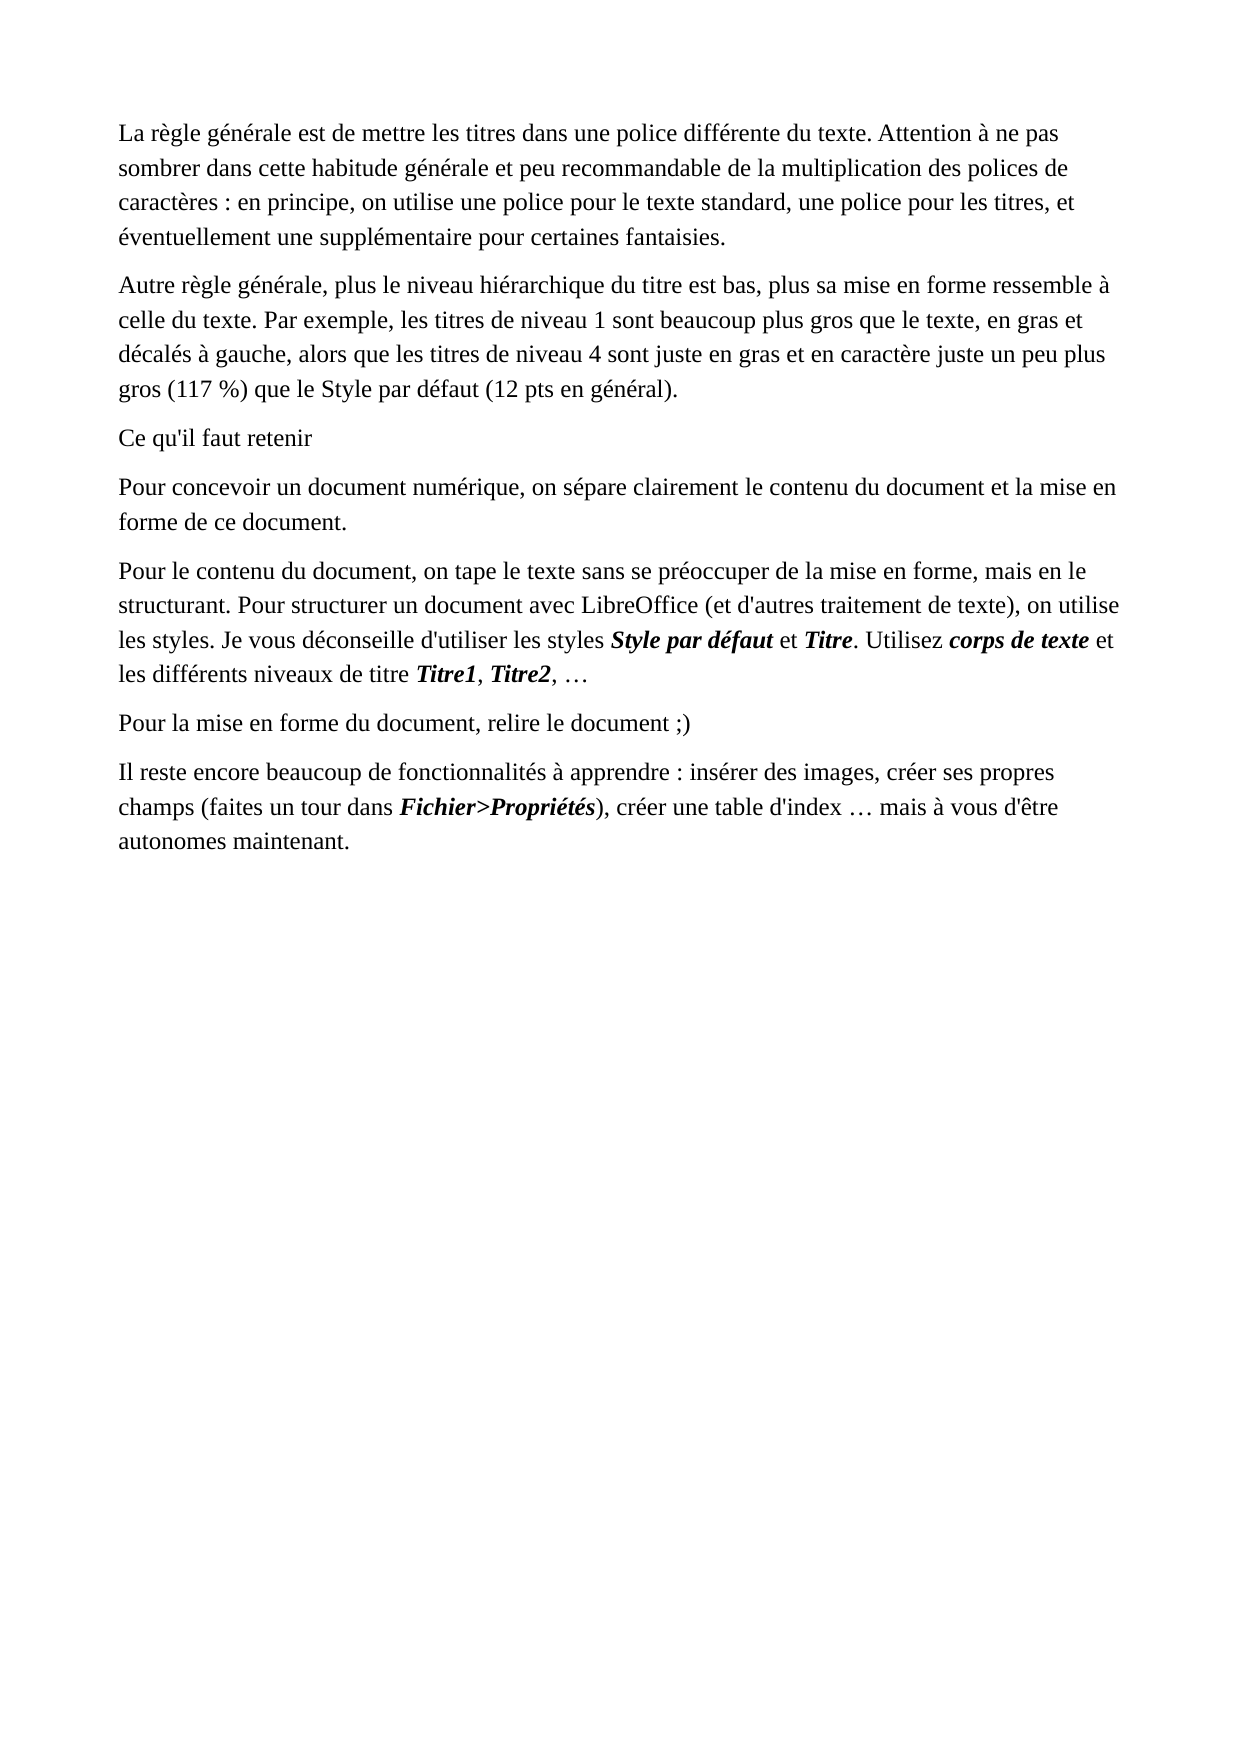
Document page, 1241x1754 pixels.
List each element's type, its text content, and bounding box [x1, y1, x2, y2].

text Ce qu'il faut retenir [118, 423, 1122, 452]
text Autre règle générale, plus le niveau hiérarchique du titre est bas, plus sa mise en forme ressemble à celle du texte. Par exemple, les titres de niveau 1 sont beaucoup plus gros que le texte, en gras et décalés à gauche, alors que les titres de niveau 4 sont juste en gras et en caractère juste un peu plus gros (117 %) que le Style par défaut (12 pts en général). [118, 271, 1122, 403]
text La règle générale est de mettre les titres dans une police différente du texte. Attention à ne pas sombrer dans cette habitude générale et peu recommandable de la multiplication des polices de caractères : en principe, on utilise une police pour le texte standard, une police pour les titres, et éventuellement une supplémentaire pour certaines fantaisies. [118, 118, 1122, 250]
text Pour concevoir un document numérique, on sépare clairement le contenu du document et la mise en forme de ce document. [118, 472, 1122, 535]
text Il reste encore beaucoup de fonctionnalités à apprendre : insérer des images, créer ses propres champs (faites un tour dans Fichier>Propriétés), créer une table d'index … mais à vous d'être autonomes maintenant. [118, 757, 1122, 855]
text Pour le contenu du document, on tape le texte sans se préoccuper de la mise en forme, mais en le structurant. Pour structurer un document avec LibreOffice (et d'autres traitement de texte), on utilise les styles. Je vous déconseille d'utiliser les styles Style par défaut et Titre. Utilisez corps de texte et les différents niveaux de titre Titre1, Titre2, … [118, 556, 1122, 688]
text Pour la mise en forme du document, relire le document ;) [118, 708, 1122, 737]
